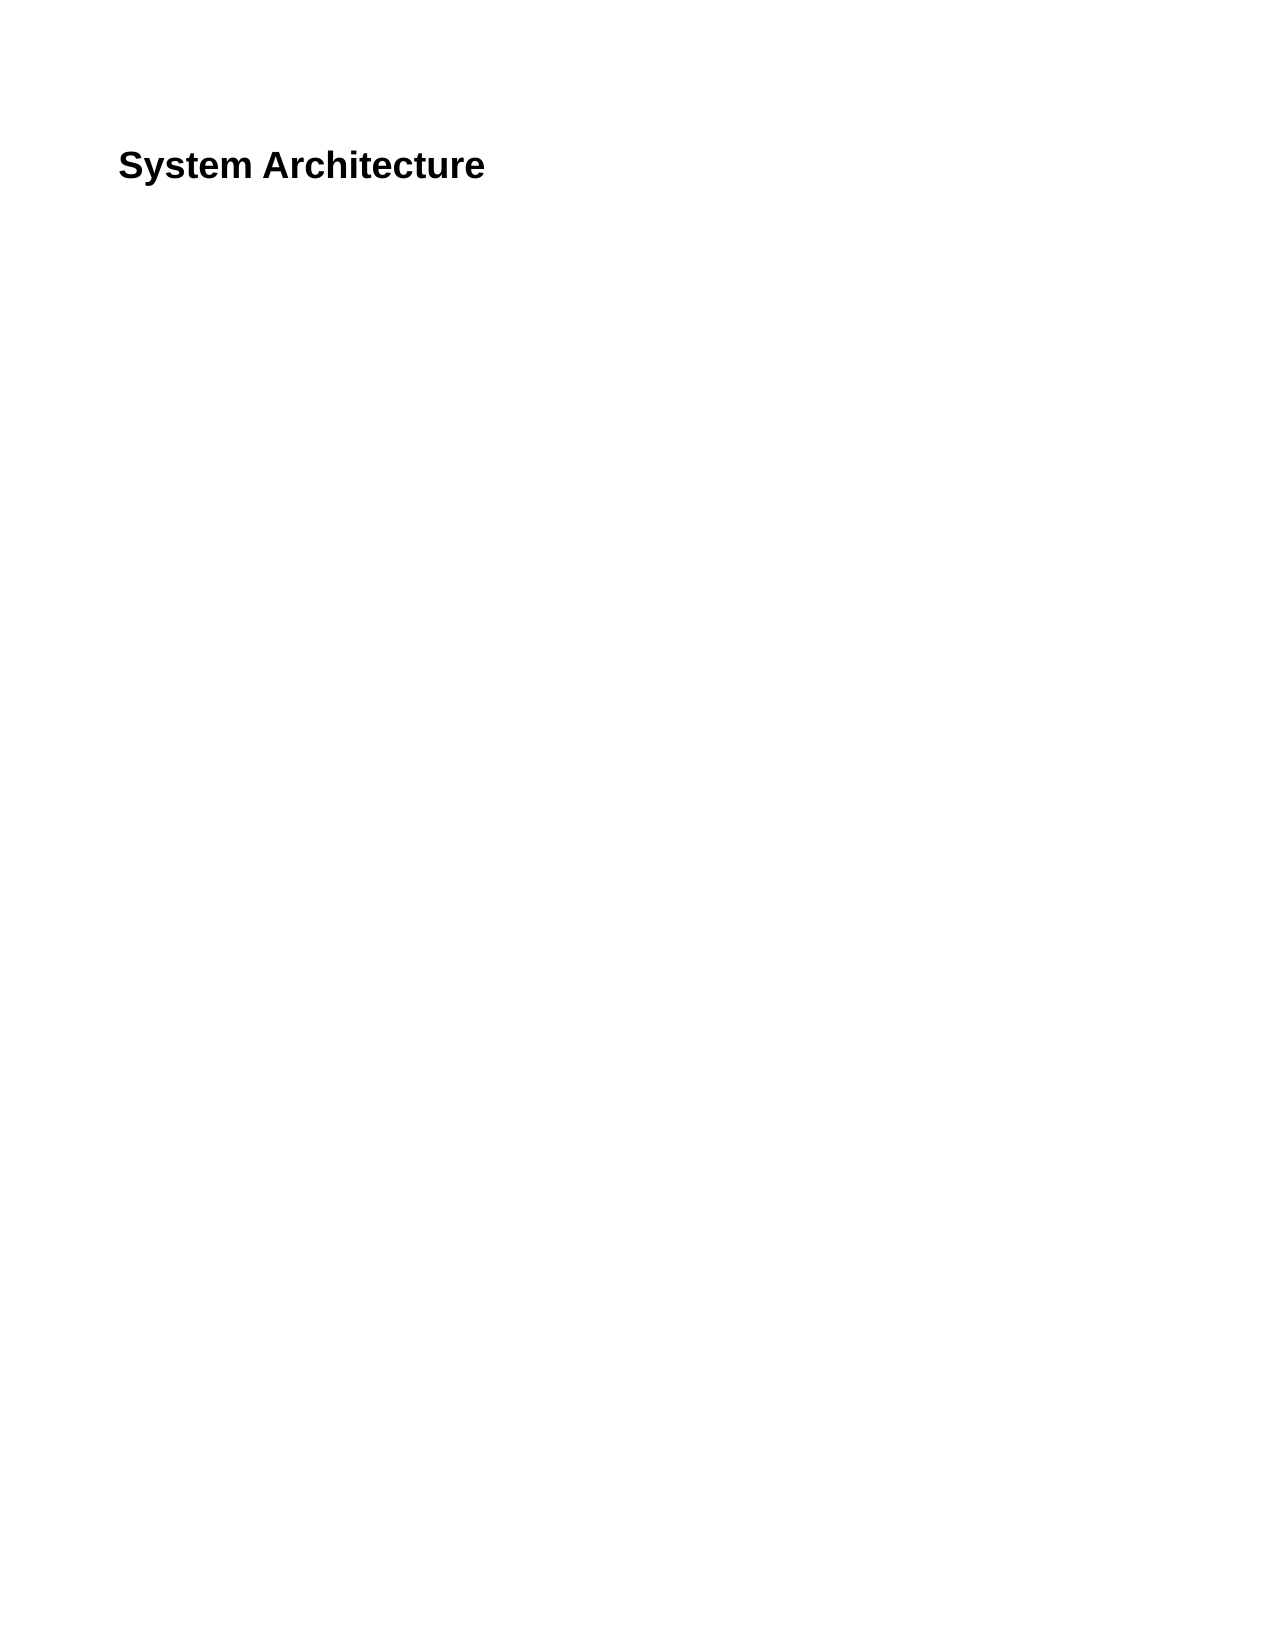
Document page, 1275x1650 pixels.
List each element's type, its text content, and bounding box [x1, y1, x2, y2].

subtitle System Architecture [118, 143, 1157, 187]
